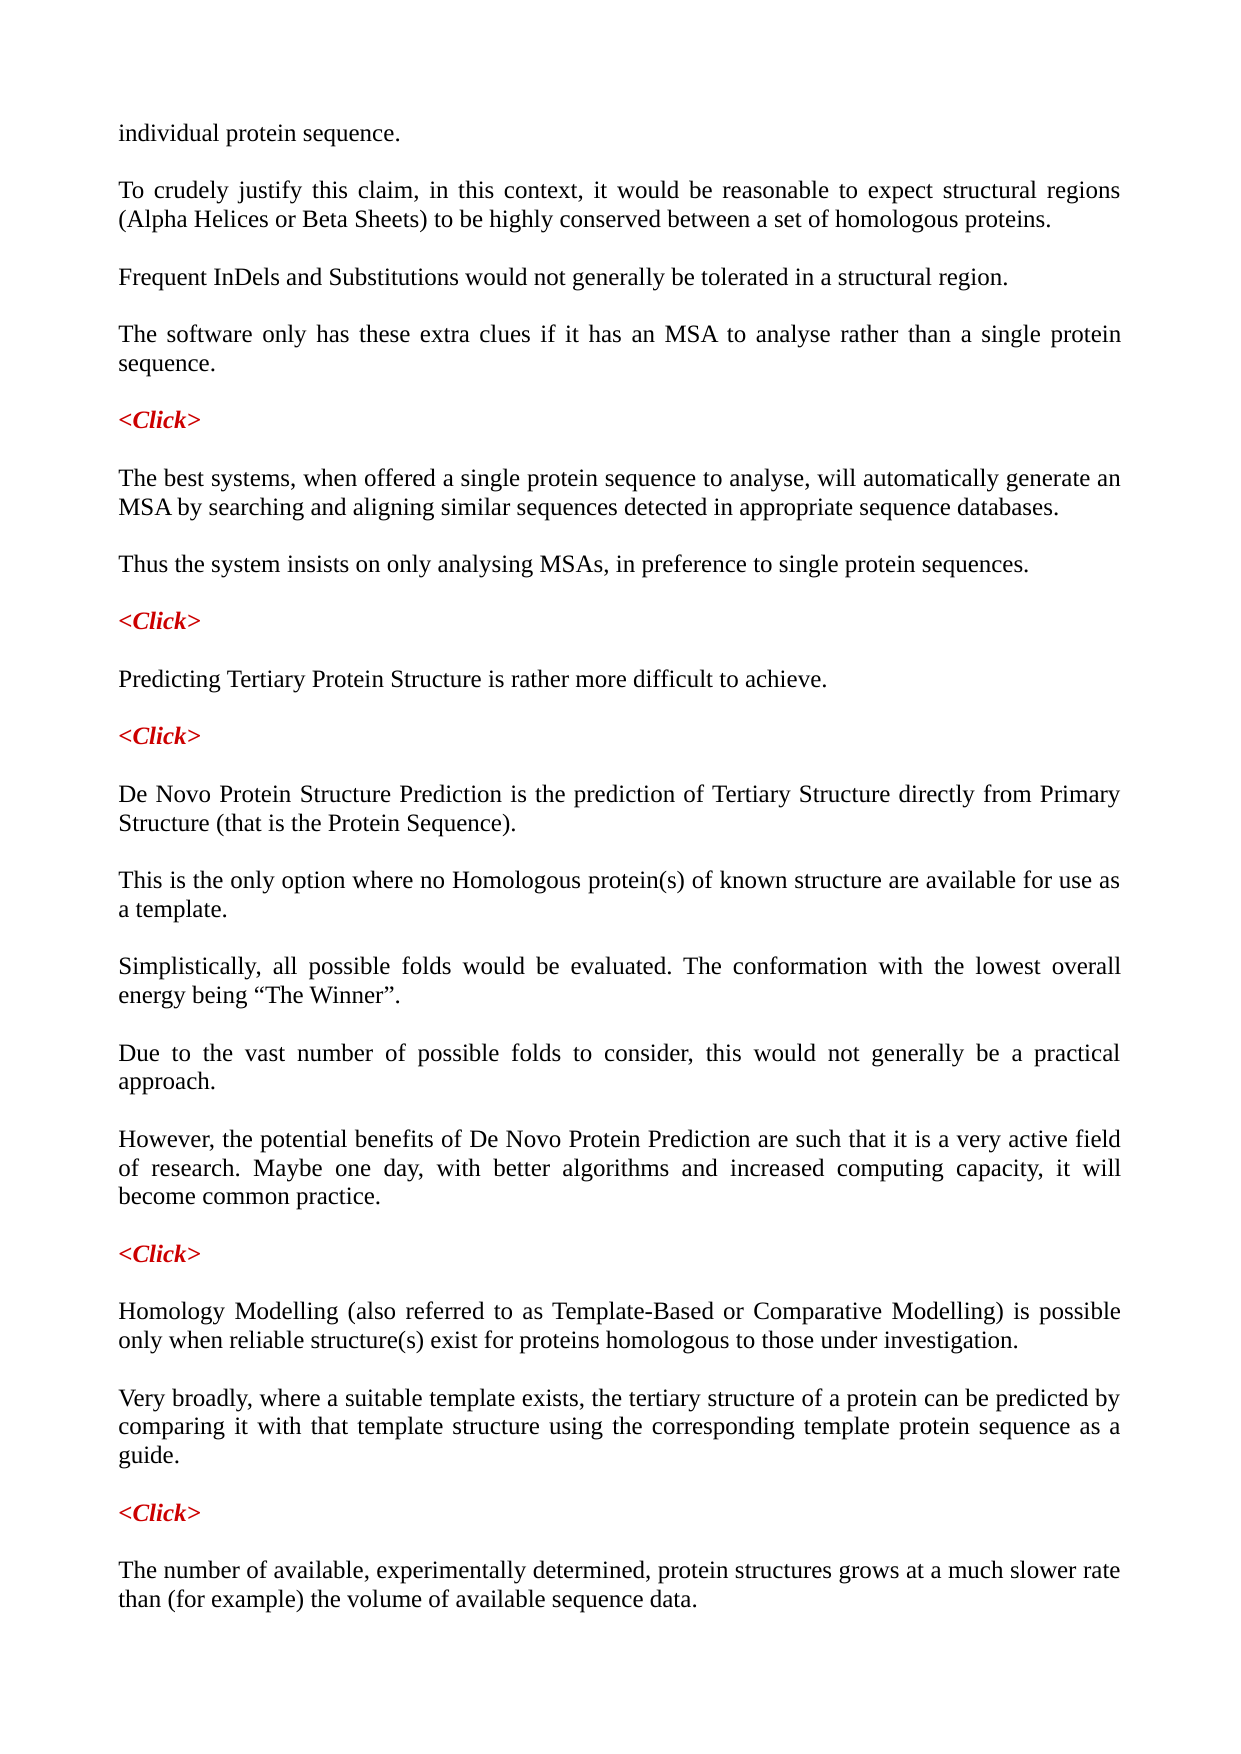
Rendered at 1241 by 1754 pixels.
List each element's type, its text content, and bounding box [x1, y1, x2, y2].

text Homology Modelling (also referred to as Template-Based or Comparative Modelling) is possible only when reliable structure(s) exist for proteins homologous to those under investigation. [118, 1296, 1122, 1354]
text The software only has these extra clues if it has an MSA to analyse rather than a single protein sequence. [118, 319, 1122, 377]
text Frequent InDels and Substitutions would not generally be tolerated in a structural region. [118, 262, 1122, 291]
text However, the potential benefits of De Novo Protein Prediction are such that it is a very active field of research. Maybe one day, with better algorithms and increased computing capacity, it will become common practice. [118, 1124, 1122, 1210]
text <Click> [118, 1498, 1122, 1526]
text <Click> [118, 721, 1122, 750]
text Thus the system insists on only analysing MSAs, in preference to single protein sequences. [118, 549, 1122, 578]
text Very broadly, where a suitable template exists, the tertiary structure of a protein can be predicted by comparing it with that template structure using the corresponding template protein sequence as a guide. [118, 1383, 1122, 1469]
text This is the only option where no Homologous protein(s) of known structure are available for use as a template. [118, 865, 1122, 923]
text Predicting Tertiary Protein Structure is rather more difficult to achieve. [118, 664, 1122, 693]
text The best systems, when offered a single protein sequence to analyse, will automatically generate an MSA by searching and aligning similar sequences detected in appropriate sequence databases. [118, 463, 1122, 521]
text Due to the vast number of possible folds to consider, this would not generally be a practical approach. [118, 1038, 1122, 1095]
text <Click> [118, 406, 1122, 434]
text <Click> [118, 1239, 1122, 1268]
text The number of available, experimentally determined, protein structures grows at a much slower rate than (for example) the volume of available sequence data. [118, 1555, 1122, 1613]
text individual protein sequence. [118, 118, 1122, 147]
text To crudely justify this claim, in this context, it would be reasonable to expect structural regions (Alpha Helices or Beta Sheets) to be highly conserved between a set of homologous proteins. [118, 176, 1122, 233]
text <Click> [118, 606, 1122, 635]
text Simplistically, all possible folds would be evaluated. The conformation with the lowest overall energy being “The Winner”. [118, 951, 1122, 1009]
text De Novo Protein Structure Prediction is the prediction of Tertiary Structure directly from Primary Structure (that is the Protein Sequence). [118, 779, 1122, 836]
